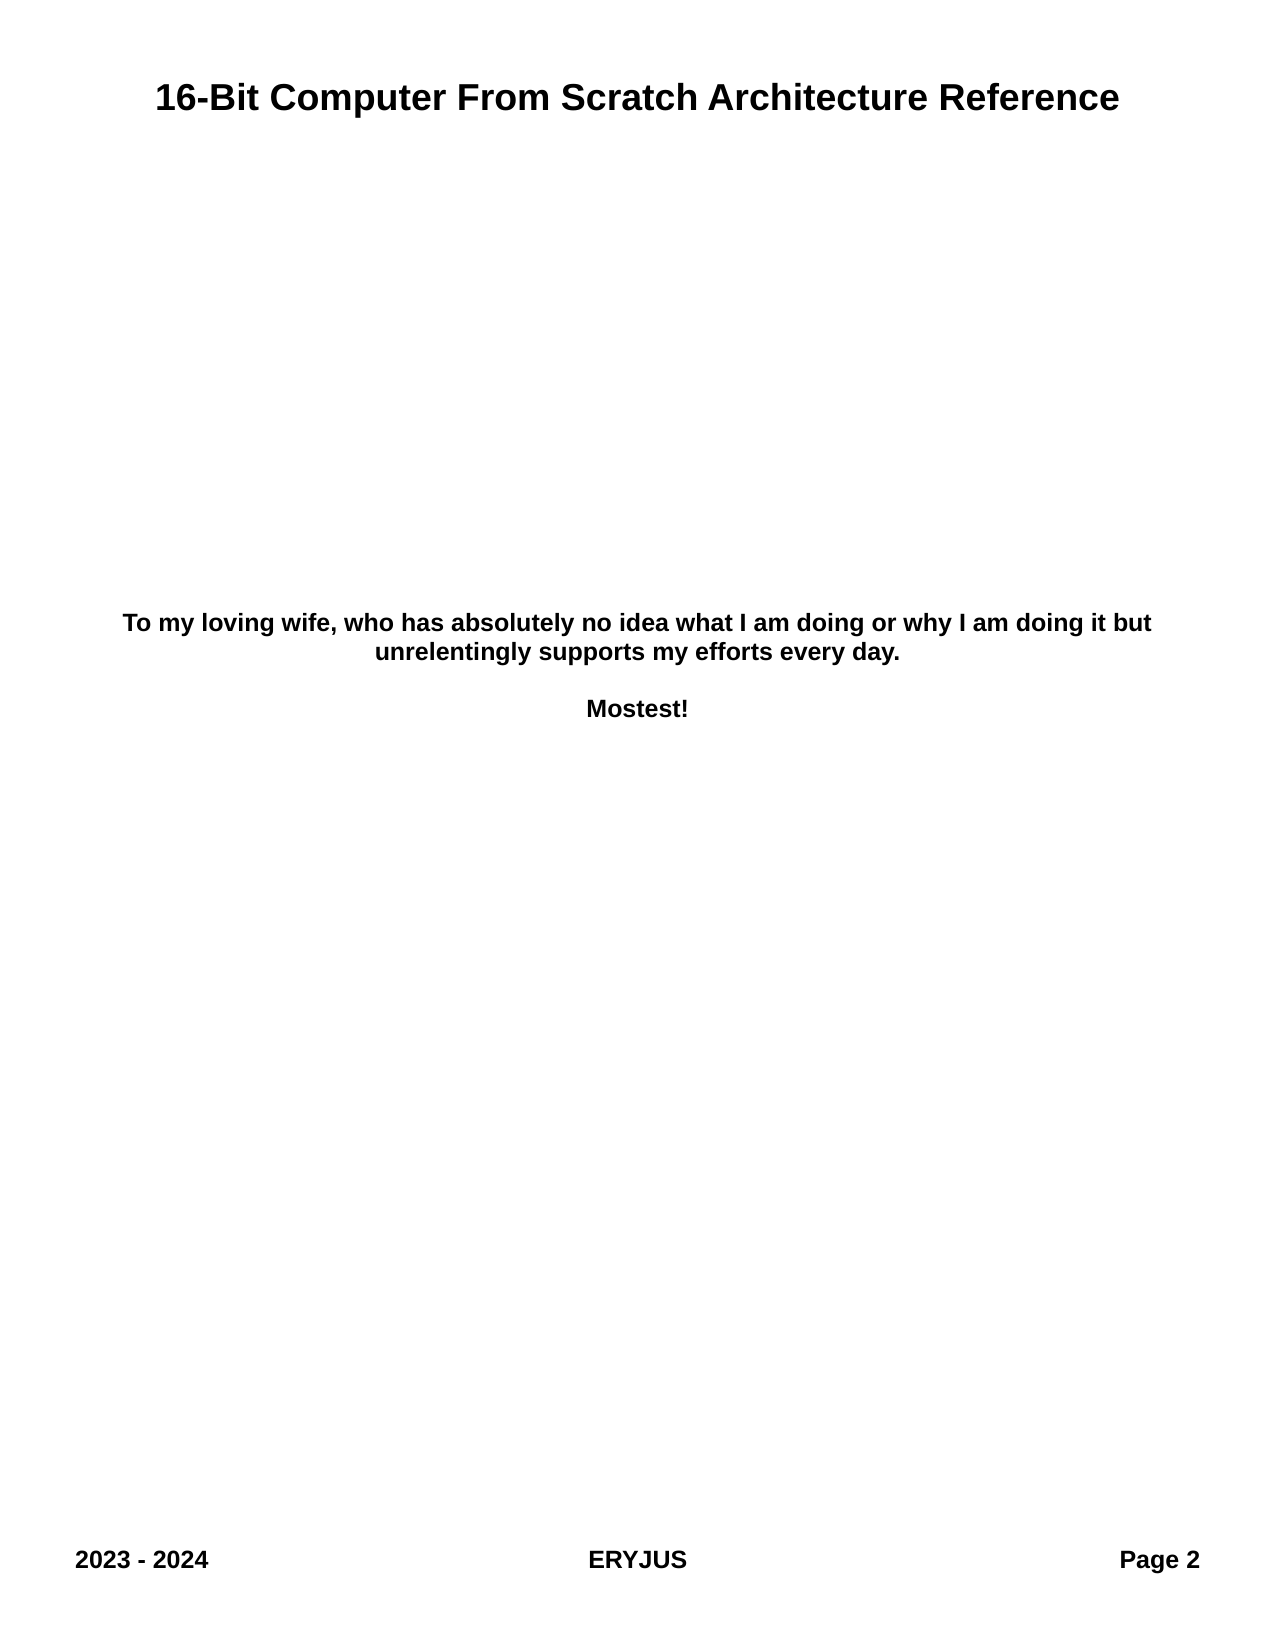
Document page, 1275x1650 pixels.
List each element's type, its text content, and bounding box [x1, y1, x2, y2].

text To my loving wife, who has absolutely no idea what I am doing or why I am doing it but unrelentingly supports my efforts every day. [75, 608, 1200, 666]
text Mostest! [75, 694, 1200, 723]
